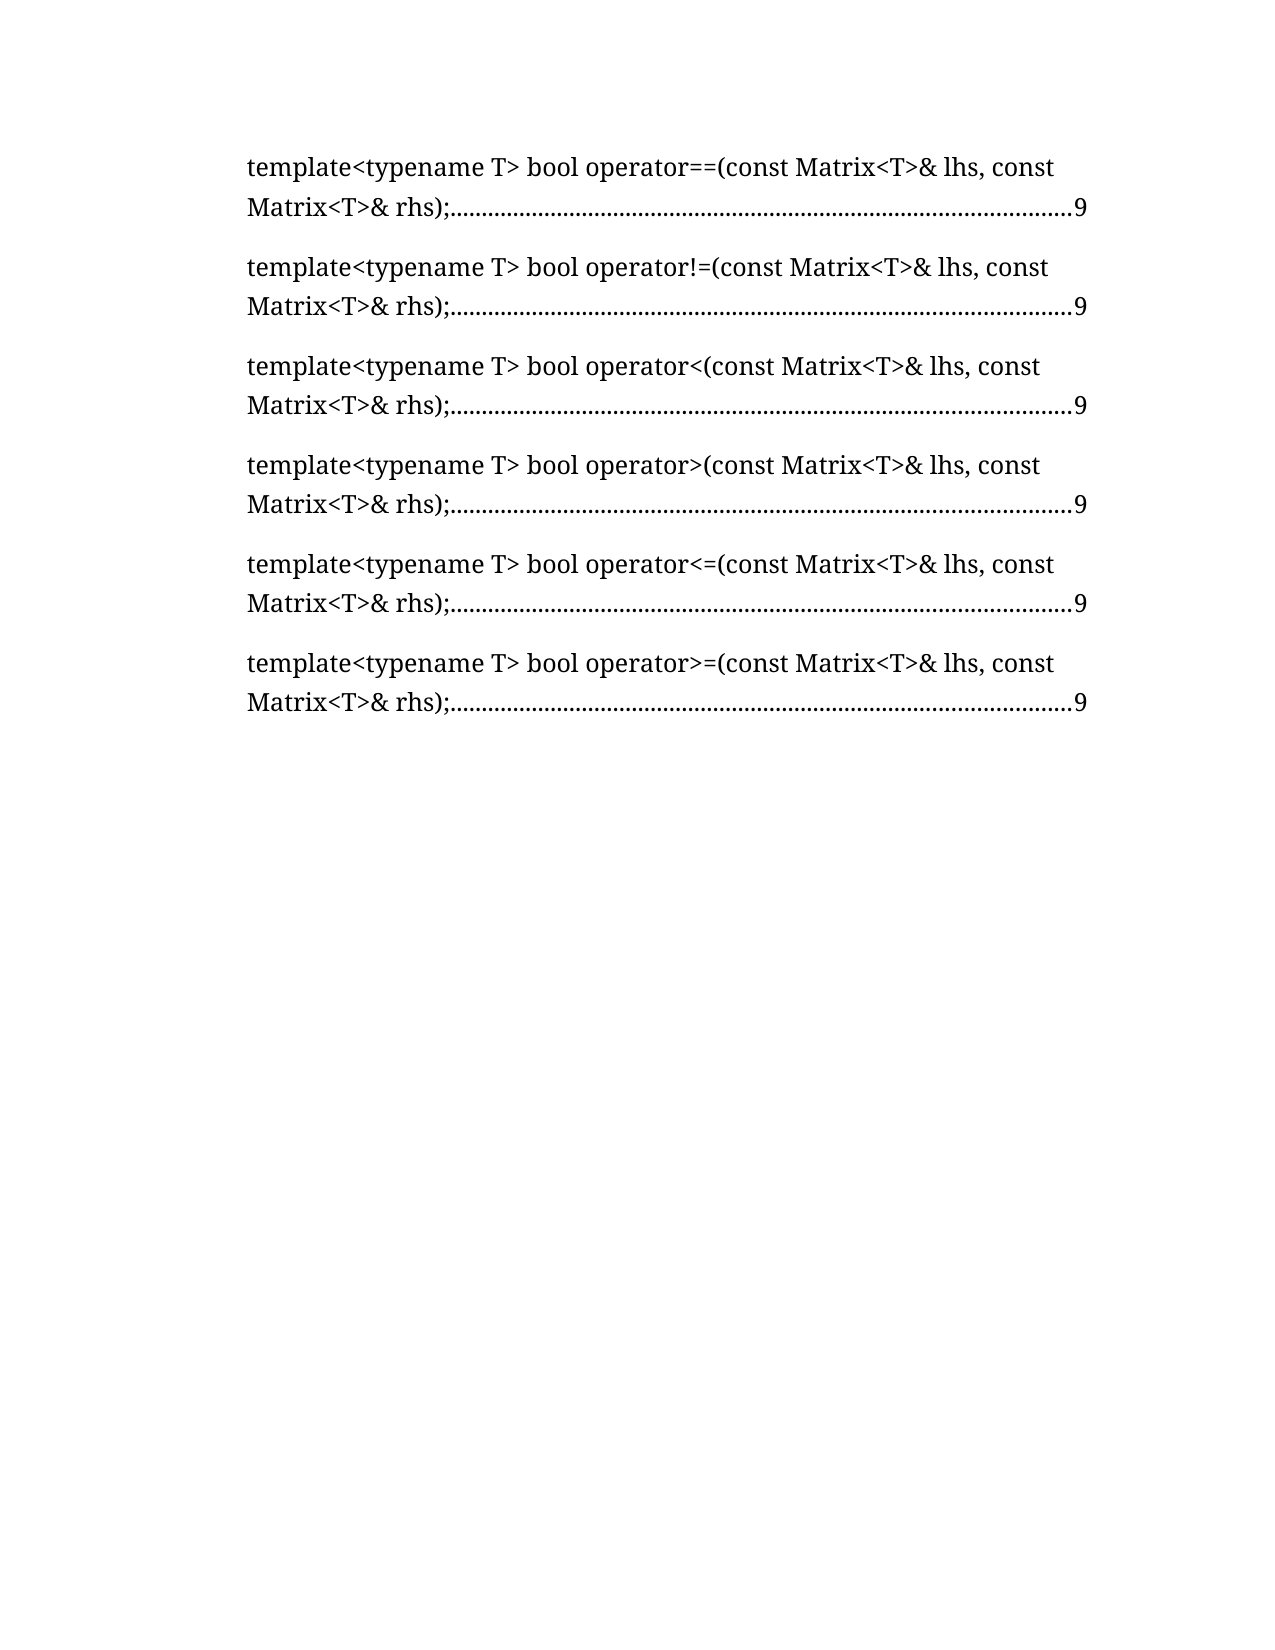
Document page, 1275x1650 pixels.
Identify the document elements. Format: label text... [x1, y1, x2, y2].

text template<typename T> bool operator<(const Matrix<T>& lhs, const Matrix<T>& rhs); 9 [247, 348, 1087, 422]
text template<typename T> bool operator>(const Matrix<T>& lhs, const Matrix<T>& rhs); 9 [247, 447, 1087, 521]
text template<typename T> bool operator==(const Matrix<T>& lhs, const Matrix<T>& rhs); 9 [247, 150, 1087, 223]
text template<typename T> bool operator<=(const Matrix<T>& lhs, const Matrix<T>& rhs); 9 [247, 547, 1087, 620]
text template<typename T> bool operator>=(const Matrix<T>& lhs, const Matrix<T>& rhs); 9 [247, 646, 1087, 719]
text template<typename T> bool operator!=(const Matrix<T>& lhs, const Matrix<T>& rhs); 9 [247, 249, 1087, 322]
